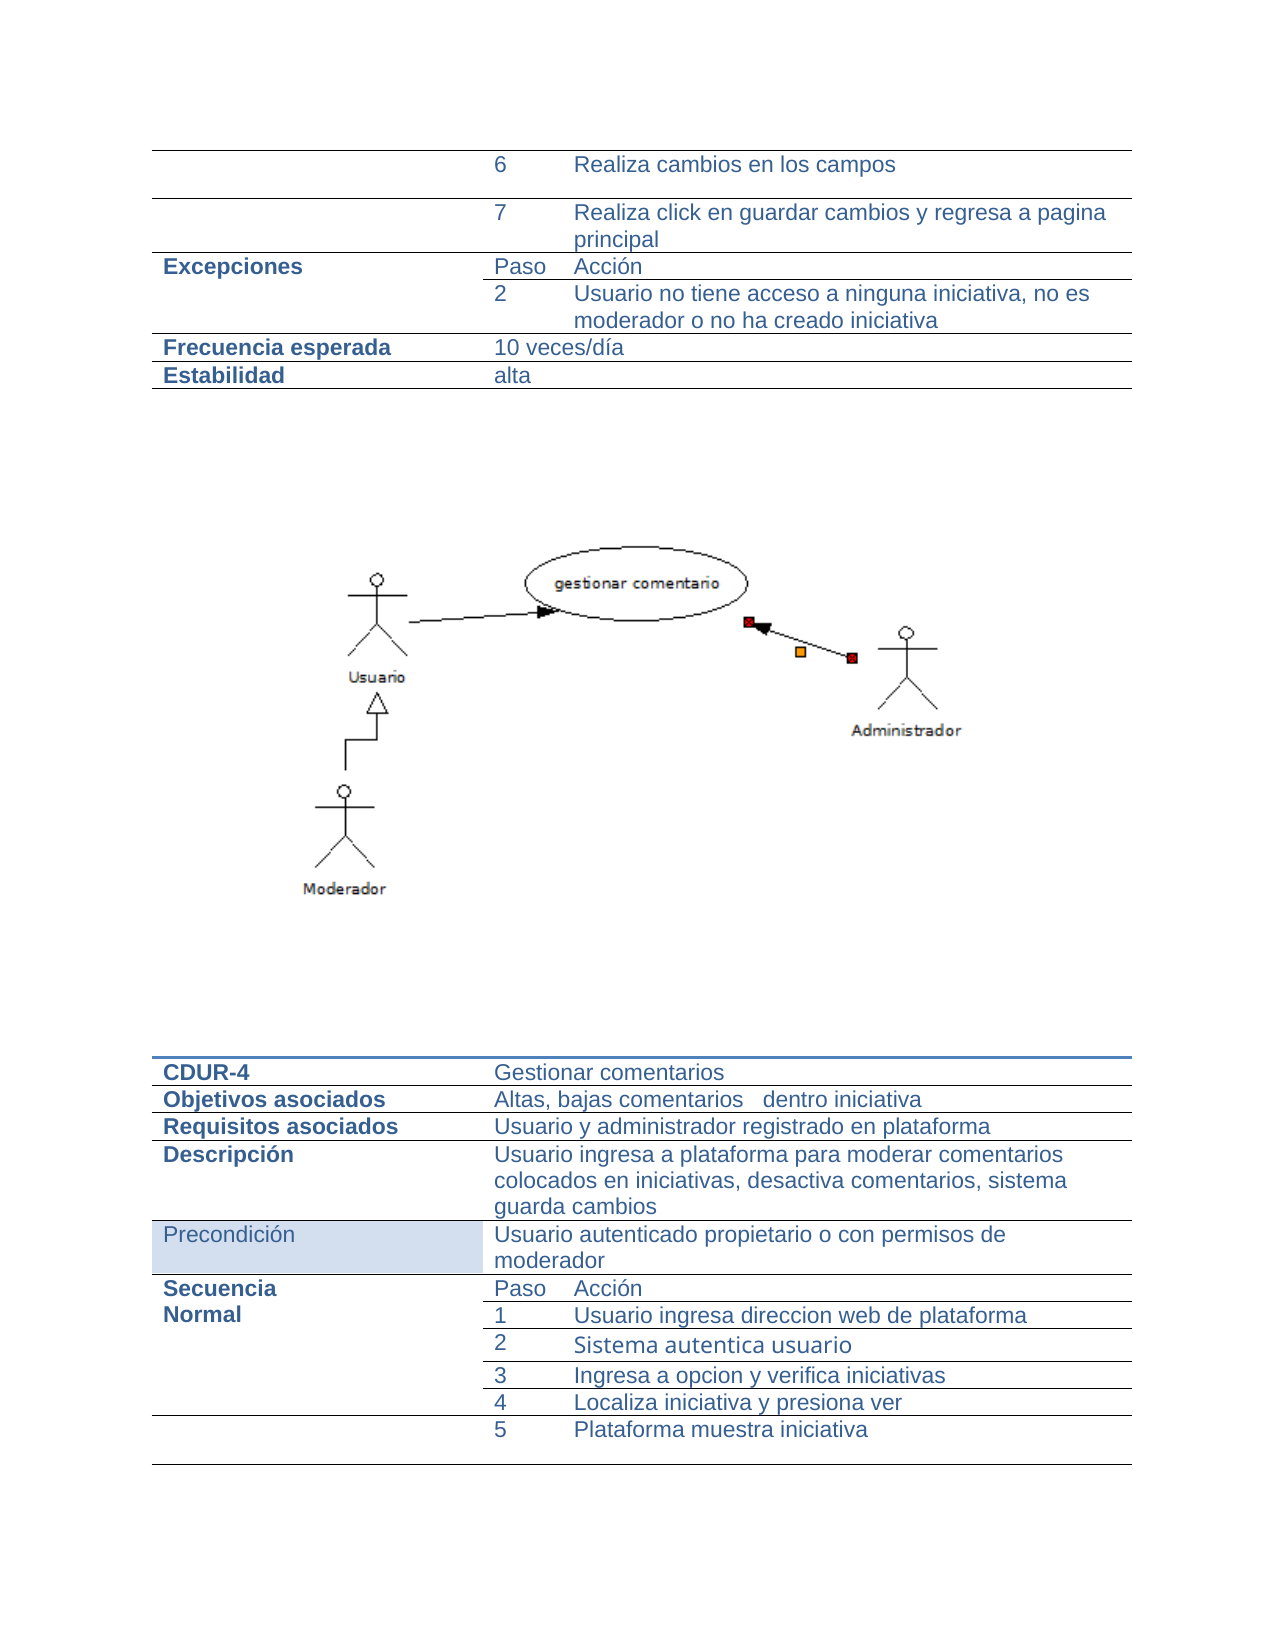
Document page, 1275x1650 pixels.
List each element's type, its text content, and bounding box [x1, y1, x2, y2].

table_cell Excepciones [152, 253, 483, 333]
table_cell Acción [563, 1275, 1132, 1301]
table_cell 1 [483, 1302, 562, 1328]
table_cell 5 [483, 1416, 562, 1463]
table_cell 7 [483, 199, 562, 252]
table_cell Sistema autentica usuario [563, 1329, 1132, 1361]
table_cell Ingresa a opcion y verifica iniciativas [563, 1362, 1132, 1388]
table_cell 2 [483, 1329, 562, 1361]
table_cell Localiza iniciativa y presiona ver [563, 1389, 1132, 1415]
table_cell Plataforma muestra iniciativa [563, 1416, 1132, 1463]
table_cell Descripción [152, 1141, 483, 1220]
table_cell Precondición [152, 1221, 483, 1273]
table_cell [152, 199, 483, 252]
picture [245, 491, 1030, 951]
table_cell 3 [483, 1362, 562, 1388]
table_cell Usuario ingresa direccion web de plataforma [563, 1302, 1132, 1328]
table_cell Secuencia Normal [152, 1275, 483, 1415]
table_header CDUR-4 [152, 1059, 483, 1085]
table_cell Objetivos asociados [152, 1086, 483, 1112]
table_cell Requisitos asociados [152, 1113, 483, 1139]
table_cell alta [483, 362, 1132, 388]
table_cell Altas, bajas comentarios dentro iniciativa [483, 1086, 1132, 1112]
table_cell Acción [563, 253, 1132, 279]
table_cell Usuario y administrador registrado en plataforma [483, 1113, 1132, 1139]
table_cell Paso [483, 1275, 562, 1301]
table_cell [152, 151, 483, 198]
table_cell Usuario ingresa a plataforma para moderar comentarios colocados en iniciativas, desactiva comentarios, sistema guarda cambios [483, 1141, 1132, 1220]
table_cell Frecuencia esperada [152, 334, 483, 361]
table_cell Usuario no tiene acceso a ninguna iniciativa, no es moderador o no ha creado iniciativa [563, 280, 1132, 333]
table_cell 2 [483, 280, 562, 333]
table_cell Usuario autenticado propietario o con permisos de moderador [483, 1221, 1132, 1273]
table_cell 4 [483, 1389, 562, 1415]
table_cell Estabilidad [152, 362, 483, 388]
table_cell Realiza click en guardar cambios y regresa a pagina principal [563, 199, 1132, 252]
table_cell 10 veces/día [483, 334, 1132, 361]
table_cell 6 [483, 151, 562, 198]
table_cell Paso [483, 253, 562, 279]
table_header Gestionar comentarios [483, 1059, 1132, 1085]
table_cell [152, 1416, 483, 1463]
table_cell Realiza cambios en los campos [563, 151, 1132, 198]
